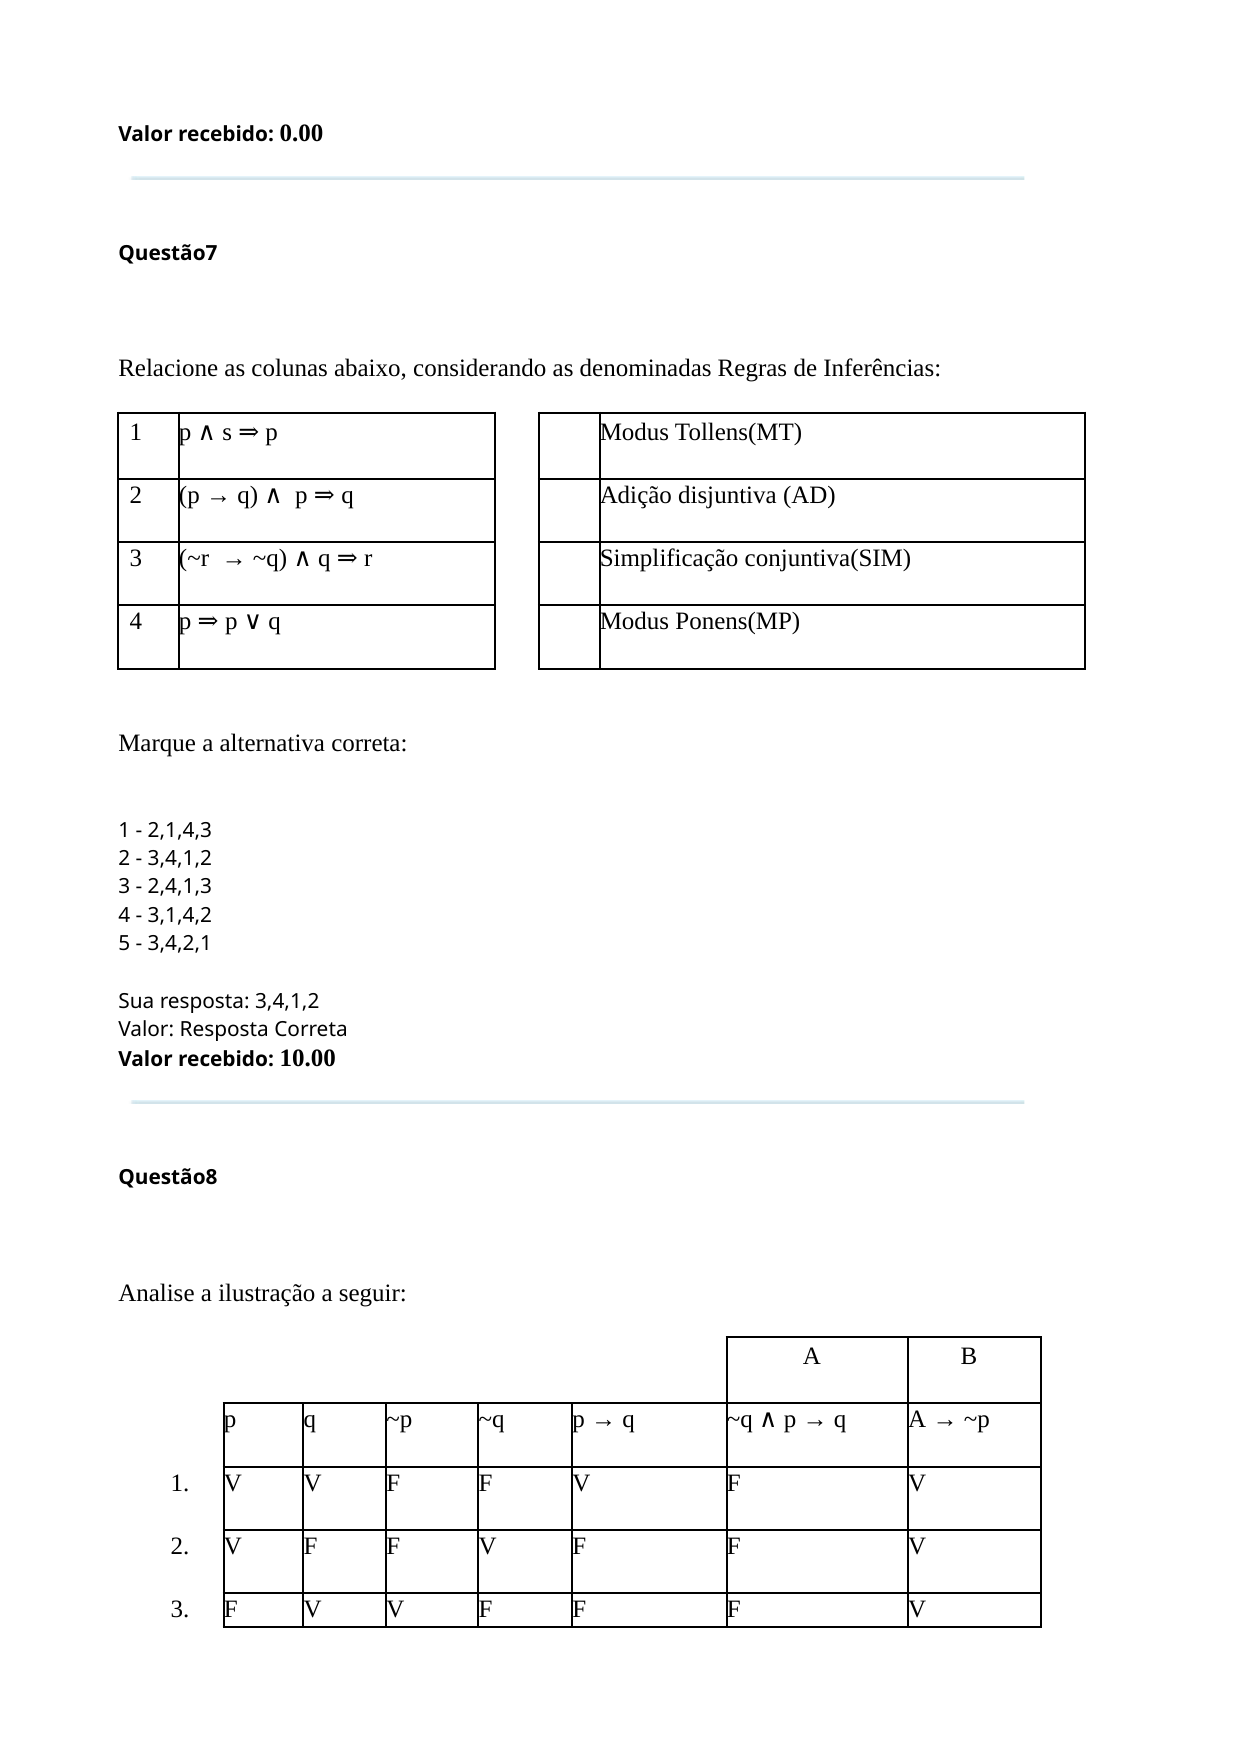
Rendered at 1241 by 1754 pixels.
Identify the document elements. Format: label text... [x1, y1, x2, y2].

table_cell p ⇒ p ∨ q [180, 606, 494, 667]
table_header [170, 1336, 223, 1402]
table_cell [118, 786, 1087, 815]
table_cell [118, 1133, 1087, 1161]
table_cell [118, 266, 1087, 295]
table_cell [1087, 843, 1093, 872]
table_cell Modus Ponens(MP) [601, 606, 1084, 667]
table_cell Simplificação conjuntiva(SIM) [601, 543, 1084, 604]
table_header 1 [119, 414, 178, 478]
table_cell [1087, 929, 1093, 957]
table_cell [540, 543, 599, 604]
table_cell [1087, 1191, 1093, 1220]
table_header [540, 414, 599, 478]
table_cell Analise a ilustração a seguir: [118, 1220, 1093, 1628]
table_header [303, 1336, 386, 1402]
table_cell [1087, 986, 1093, 1014]
table_cell [496, 604, 538, 667]
table_cell [1087, 900, 1093, 928]
table_cell F [479, 1468, 571, 1529]
table_header [572, 1336, 726, 1402]
table_cell F [387, 1468, 477, 1529]
table_cell [1087, 1014, 1093, 1043]
table_header p ∧ s ⇒ p [180, 414, 494, 478]
table_cell [496, 478, 538, 541]
table_cell p [225, 1404, 302, 1466]
table_cell F [573, 1594, 726, 1626]
table_cell F [304, 1531, 385, 1592]
table_cell [1087, 815, 1093, 843]
table_cell Sua resposta: 3,4,1,2 [118, 986, 1087, 1014]
table_cell [540, 606, 599, 667]
table_cell [1087, 957, 1093, 986]
table_cell [1087, 1104, 1093, 1133]
table_cell V [573, 1468, 726, 1529]
table_cell 4 [119, 606, 178, 667]
table_cell ~q [479, 1404, 571, 1466]
table_cell Valor: Resposta Correta [118, 1014, 1087, 1043]
table_cell 1 - 2,1,4,3 [118, 815, 1087, 843]
table_header Modus Tollens(MT) [601, 414, 1084, 478]
table_cell (p → q) ∧ p ⇒ q [180, 480, 494, 541]
table_cell ~p [387, 1404, 477, 1466]
table_cell 1. [170, 1466, 223, 1529]
table_cell A → ~p [909, 1404, 1040, 1466]
table_header [496, 412, 538, 478]
table_cell [1087, 208, 1093, 237]
table_cell 2 [119, 480, 178, 541]
table_cell 2 - 3,4,1,2 [118, 843, 1087, 872]
table_header [224, 1336, 303, 1402]
table_cell V [304, 1594, 385, 1626]
table_cell F [479, 1594, 571, 1626]
table_cell 2. [170, 1529, 223, 1592]
table_cell V [225, 1531, 302, 1592]
table_cell [1087, 786, 1093, 815]
table_cell [1087, 118, 1093, 179]
table_cell F [728, 1594, 907, 1626]
picture [118, 176, 1025, 180]
table_cell Valor recebido: 10.00 [118, 1043, 1087, 1104]
table_cell [1087, 872, 1093, 900]
table_cell F [728, 1468, 907, 1529]
table_cell q [304, 1404, 385, 1466]
table_cell 3 - 2,4,1,3 [118, 872, 1087, 900]
table_cell Adição disjuntiva (AD) [601, 480, 1084, 541]
table_cell V [909, 1468, 1040, 1529]
table_cell Questão7 [118, 237, 1093, 266]
table_cell (~r → ~q) ∧ q ⇒ r [180, 543, 494, 604]
table_cell 3 [119, 543, 178, 604]
table_cell V [387, 1594, 477, 1626]
table_cell 5 - 3,4,2,1 [118, 929, 1087, 957]
table_cell [118, 1104, 1087, 1133]
table_header B [909, 1338, 1040, 1402]
picture [118, 1100, 1025, 1104]
table_cell [118, 1191, 1087, 1220]
table_cell Relacione as colunas abaixo, considerando as denominadas Regras de Inferências: Marque a alternativa correta: [118, 295, 1093, 786]
table_cell V [225, 1468, 302, 1529]
table_cell [1087, 180, 1093, 208]
table_cell Questão8 [118, 1161, 1093, 1191]
table_cell V [909, 1531, 1040, 1592]
table_cell F [573, 1531, 726, 1592]
table_cell V [479, 1531, 571, 1592]
table_cell [1087, 1133, 1093, 1161]
table_cell F [387, 1531, 477, 1592]
table_cell [118, 180, 1087, 208]
table_cell [540, 480, 599, 541]
table_cell p → q [573, 1404, 726, 1466]
table_cell 3. [170, 1592, 223, 1626]
table_cell V [909, 1594, 1040, 1626]
table_cell F [225, 1594, 302, 1626]
table_header [478, 1336, 572, 1402]
table_cell [170, 1402, 223, 1466]
table_cell [496, 541, 538, 604]
table_cell Valor recebido: 0.00 [118, 118, 1087, 179]
table_cell 4 - 3,1,4,2 [118, 900, 1087, 928]
table_cell [118, 208, 1087, 237]
table_cell ~q ∧ p → q [728, 1404, 907, 1466]
table_header A [728, 1338, 907, 1402]
table_cell [118, 957, 1087, 986]
table_cell [1087, 266, 1093, 295]
table_cell V [304, 1468, 385, 1529]
table_cell F [728, 1531, 907, 1592]
table_header [386, 1336, 478, 1402]
table_cell [1087, 1043, 1093, 1104]
